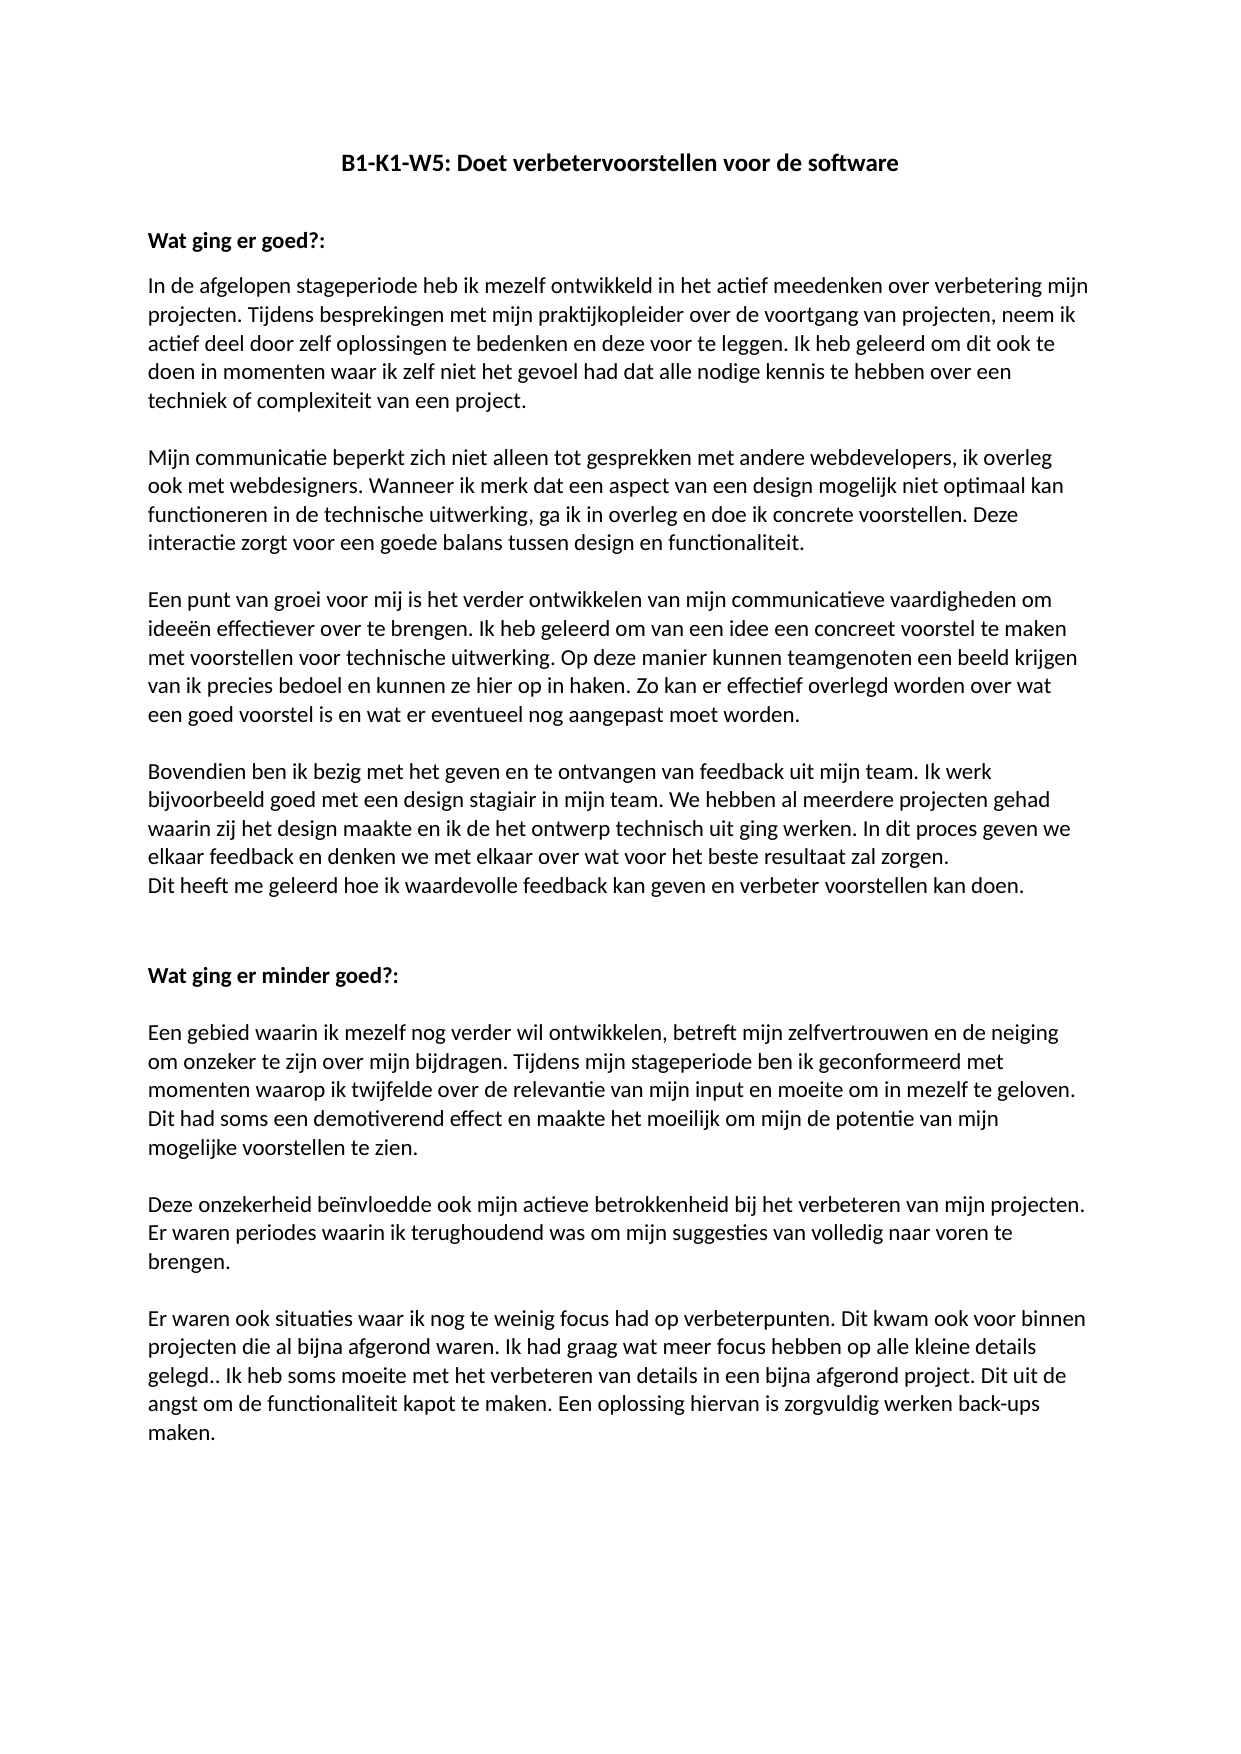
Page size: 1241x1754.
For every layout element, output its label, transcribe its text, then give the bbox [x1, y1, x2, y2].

text B1-K1-W5: Doet verbetervoorstellen voor de software [148, 148, 1093, 209]
text Wat ging er goed?: [148, 226, 1093, 254]
text Wat ging er minder goed?: Een gebied waarin ik mezelf nog verder wil ontwikkelen, betreft mijn zelfvertrouwen en de neiging om onzeker te zijn over mijn bijdragen. Tijdens mijn stageperiode ben ik geconformeerd met momenten waarop ik twijfelde over de relevantie van mijn input en moeite om in mezelf te geloven. Dit had soms een demotiverend effect en maakte het moeilijk om mijn de potentie van mijn mogelijke voorstellen te zien. Deze onzekerheid beïnvloedde ook mijn actieve betrokkenheid bij het verbeteren van mijn projecten. Er waren periodes waarin ik terughoudend was om mijn suggesties van volledig naar voren te brengen. Er waren ook situaties waar ik nog te weinig focus had op verbeterpunten. Dit kwam ook voor binnen projecten die al bijna afgerond waren. Ik had graag wat meer focus hebben op alle kleine details gelegd.. Ik heb soms moeite met het verbeteren van details in een bijna afgerond project. Dit uit de angst om de functionaliteit kapot te maken. Een oplossing hiervan is zorgvuldig werken back-ups maken. [148, 961, 1093, 1446]
text In de afgelopen stageperiode heb ik mezelf ontwikkeld in het actief meedenken over verbetering mijn projecten. Tijdens besprekingen met mijn praktijkopleider over de voortgang van projecten, neem ik actief deel door zelf oplossingen te bedenken en deze voor te leggen. Ik heb geleerd om dit ook te doen in momenten waar ik zelf niet het gevoel had dat alle nodige kennis te hebben over een techniek of complexiteit van een project. Mijn communicatie beperkt zich niet alleen tot gesprekken met andere webdevelopers, ik overleg ook met webdesigners. Wanneer ik merk dat een aspect van een design mogelijk niet optimaal kan functioneren in de technische uitwerking, ga ik in overleg en doe ik concrete voorstellen. Deze interactie zorgt voor een goede balans tussen design en functionaliteit. Een punt van groei voor mij is het verder ontwikkelen van mijn communicatieve vaardigheden om ideeën effectiever over te brengen. Ik heb geleerd om van een idee een concreet voorstel te maken met voorstellen voor technische uitwerking. Op deze manier kunnen teamgenoten een beeld krijgen van ik precies bedoel en kunnen ze hier op in haken. Zo kan er effectief overlegd worden over wat een goed voorstel is en wat er eventueel nog aangepast moet worden. Bovendien ben ik bezig met het geven en te ontvangen van feedback uit mijn team. Ik werk bijvoorbeeld goed met een design stagiair in mijn team. We hebben al meerdere projecten gehad waarin zij het design maakte en ik de het ontwerp technisch uit ging werken. In dit proces geven we elkaar feedback en denken we met elkaar over wat voor het beste resultaat zal zorgen. Dit heeft me geleerd hoe ik waardevolle feedback kan geven en verbeter voorstellen kan doen. [148, 272, 1093, 899]
